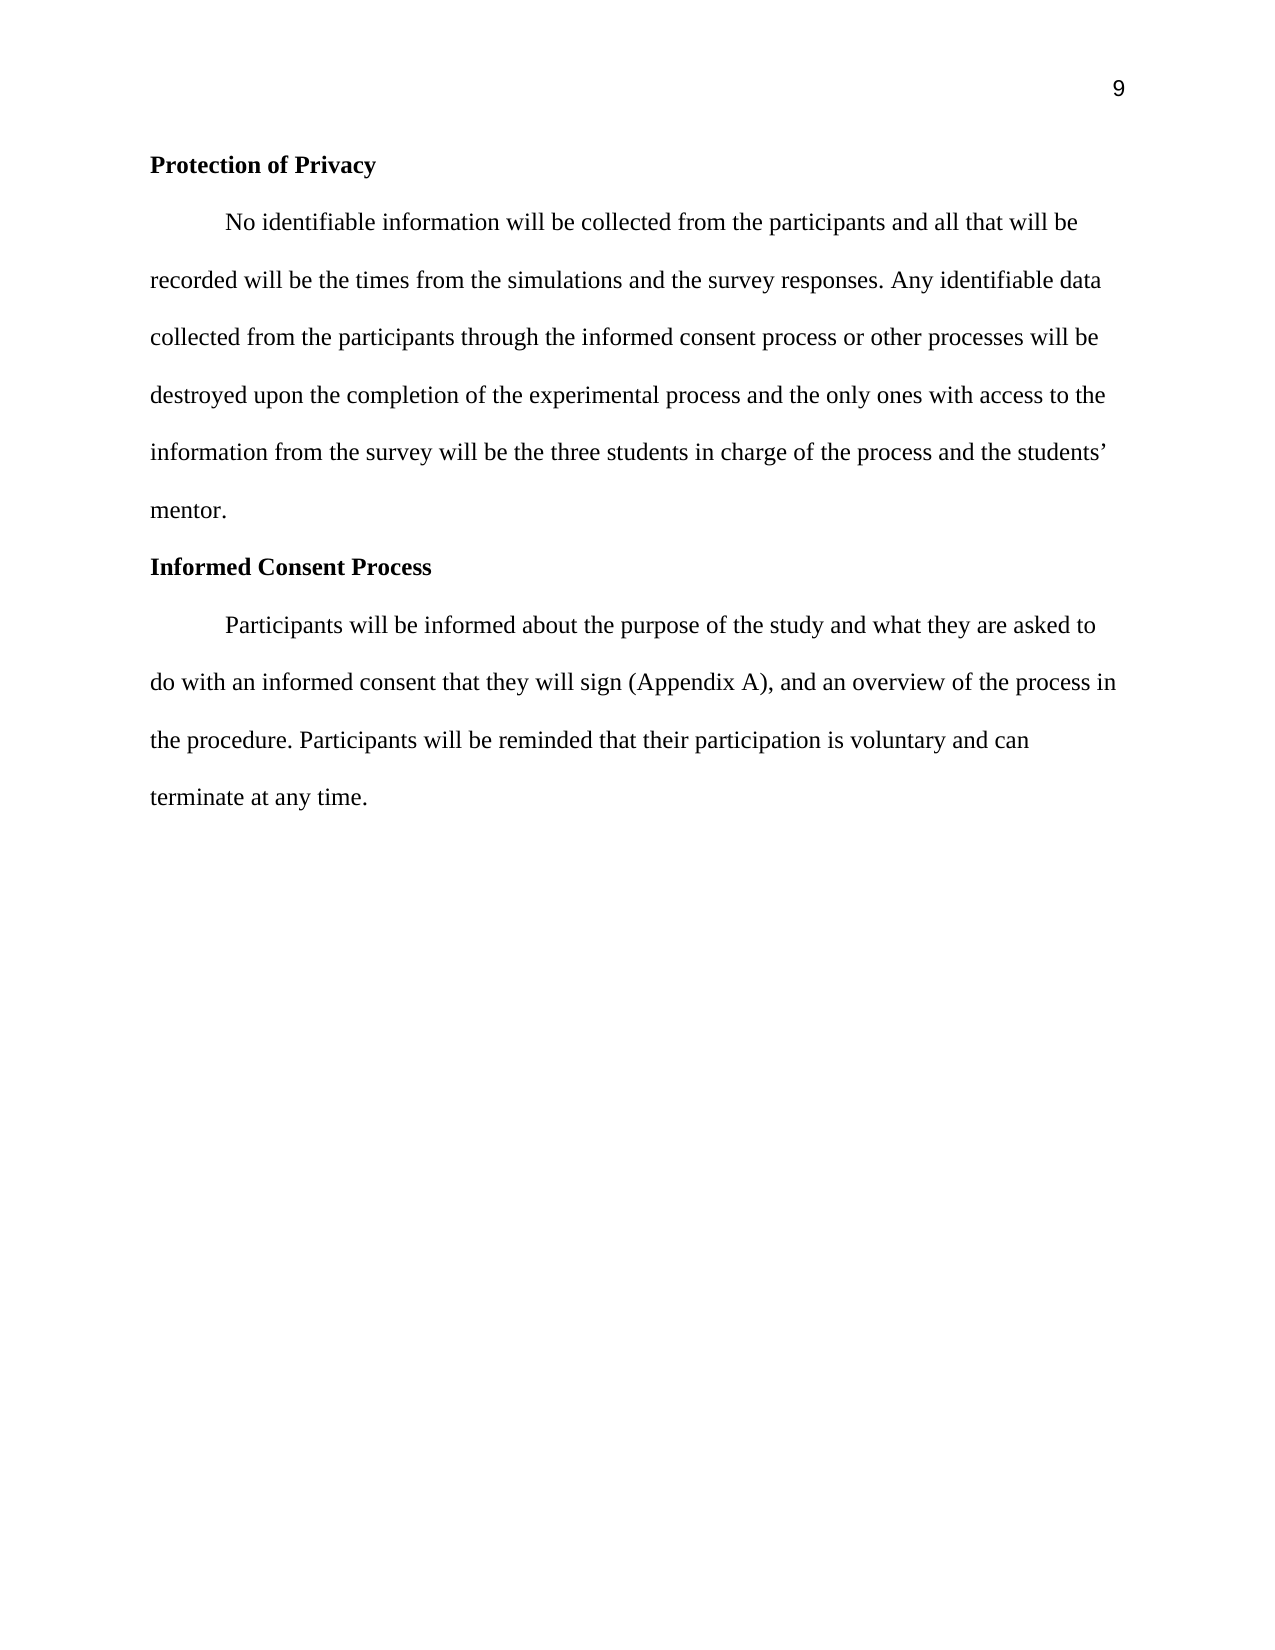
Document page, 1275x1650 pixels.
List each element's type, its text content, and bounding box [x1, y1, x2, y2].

subtitle Informed Consent Process [150, 552, 1125, 581]
text No identifiable information will be collected from the participants and all that will be recorded will be the times from the simulations and the survey responses. Any identifiable data collected from the participants through the informed consent process or other processes will be destroyed upon the completion of the experimental process and the only ones with access to the information from the survey will be the three students in charge of the process and the students’ mentor. [150, 207, 1125, 524]
text Participants will be informed about the purpose of the study and what they are asked to do with an informed consent that they will sign (Appendix A), and an overview of the process in the procedure. Participants will be reminded that their participation is voluntary and can terminate at any time. [150, 610, 1125, 811]
subtitle Protection of Privacy [150, 150, 1125, 179]
